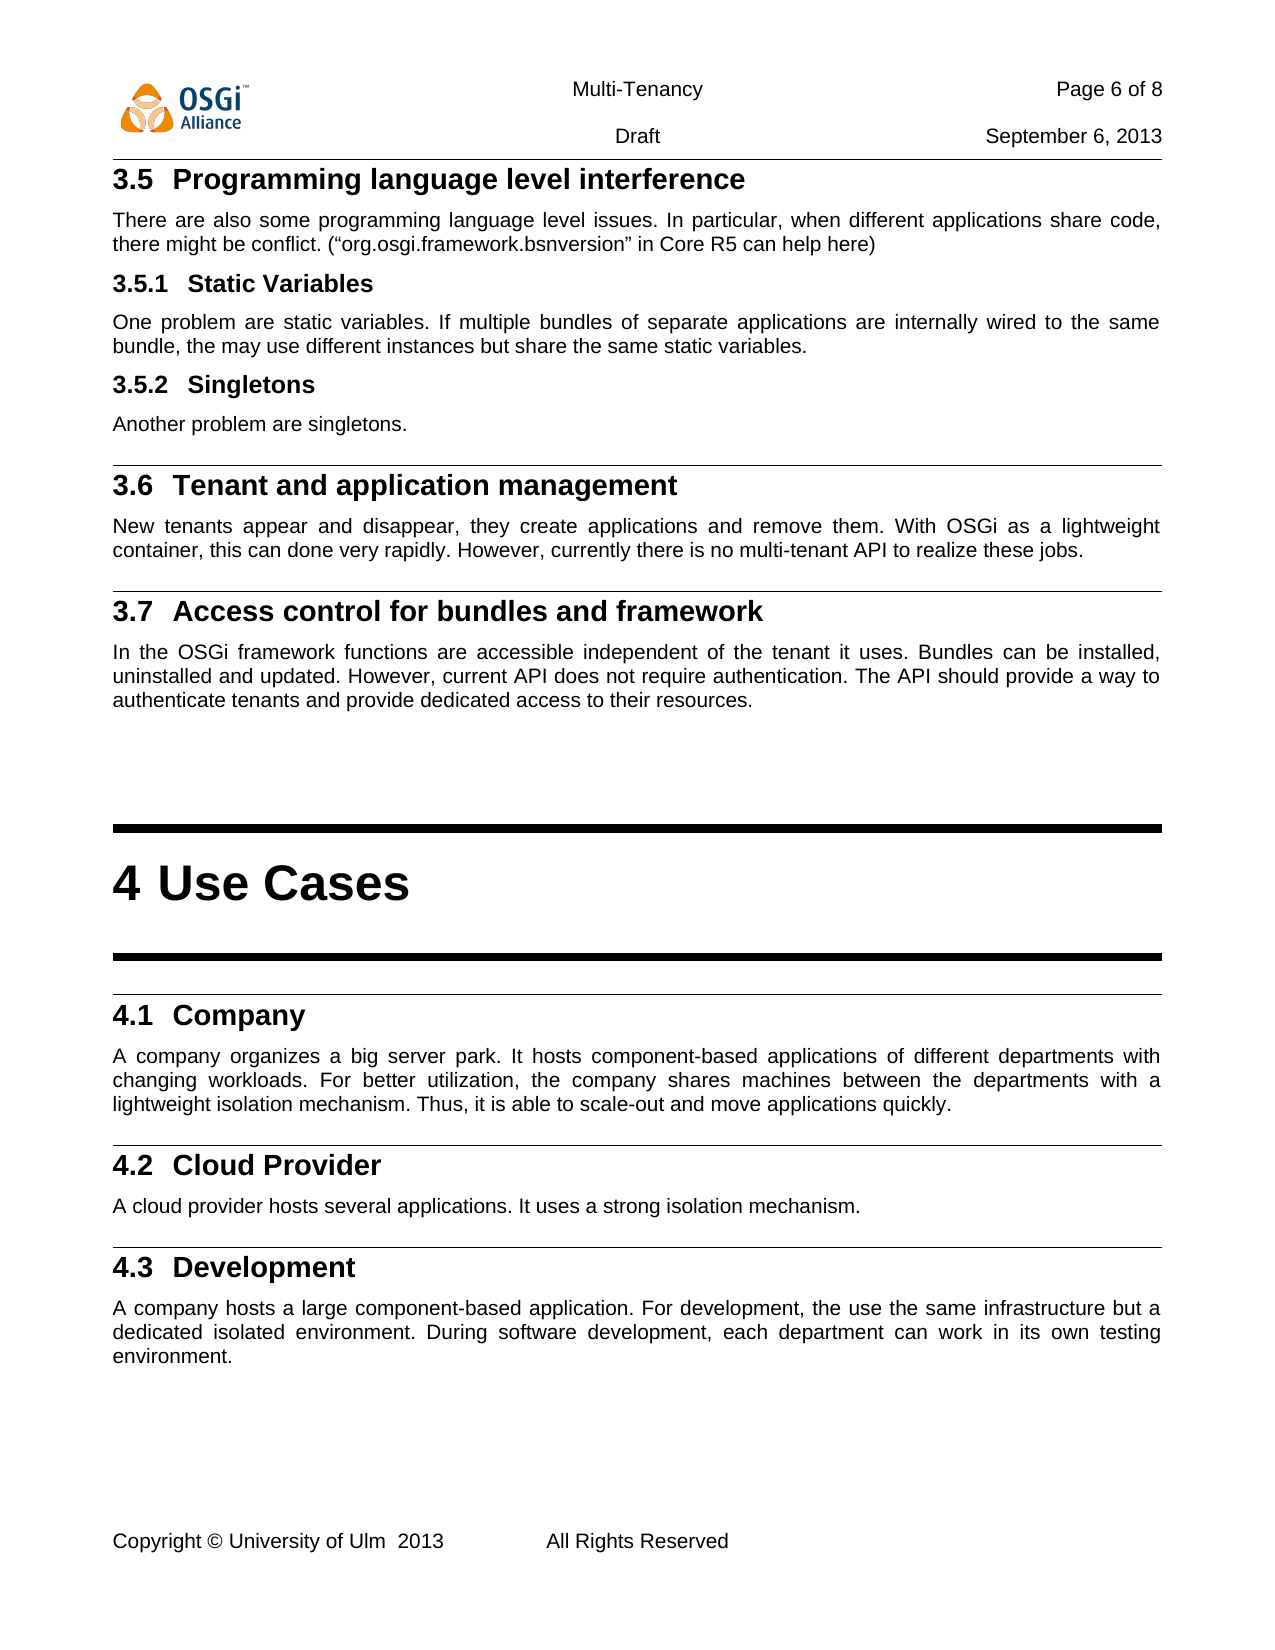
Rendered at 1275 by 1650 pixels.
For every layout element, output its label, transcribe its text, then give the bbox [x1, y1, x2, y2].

text New tenants appear and disappear, they create applications and remove them. With OSGi as a lightweight container, this can done very rapidly. However, currently there is no multi-tenant API to realize these jobs. [112, 514, 1162, 562]
subtitle Singletons [112, 370, 1162, 399]
text Another problem are singletons. [112, 411, 1162, 435]
text A company hosts a large component-based application. For development, the use the same infrastructure but a dedicated isolated environment. During software development, each department can work in its own testing environment. [112, 1296, 1162, 1368]
subtitle Tenant and application management [112, 466, 1162, 501]
subtitle Use Cases [112, 825, 1162, 961]
subtitle Access control for bundles and framework [112, 592, 1162, 627]
picture [113, 76, 257, 140]
subtitle Development [112, 1248, 1162, 1283]
text There are also some programming language level issues. In particular, when different applications share code, there might be conflict. (“org.osgi.framework.bsnversion” in Core R5 can help here) [112, 208, 1162, 256]
text One problem are static variables. If multiple bundles of separate applications are internally wired to the same bundle, the may use different instances but share the same static variables. [112, 310, 1162, 358]
subtitle Static Variables [112, 268, 1162, 297]
text In the OSGi framework functions are accessible independent of the tenant it uses. Bundles can be installed, uninstalled and updated. However, current API does not require authentication. The API should provide a way to authenticate tenants and provide dedicated access to their resources. [112, 640, 1162, 712]
text A company organizes a big server park. It hosts component-based applications of different departments with changing workloads. For better utilization, the company shares machines between the departments with a lightweight isolation mechanism. Thus, it is able to scale-out and move applications quickly. [112, 1043, 1162, 1115]
subtitle Programming language level interference [112, 160, 1162, 196]
text A cloud provider hosts several applications. It uses a strong isolation mechanism. [112, 1194, 1162, 1218]
subtitle Cloud Provider [112, 1146, 1162, 1181]
subtitle Company [112, 995, 1162, 1031]
